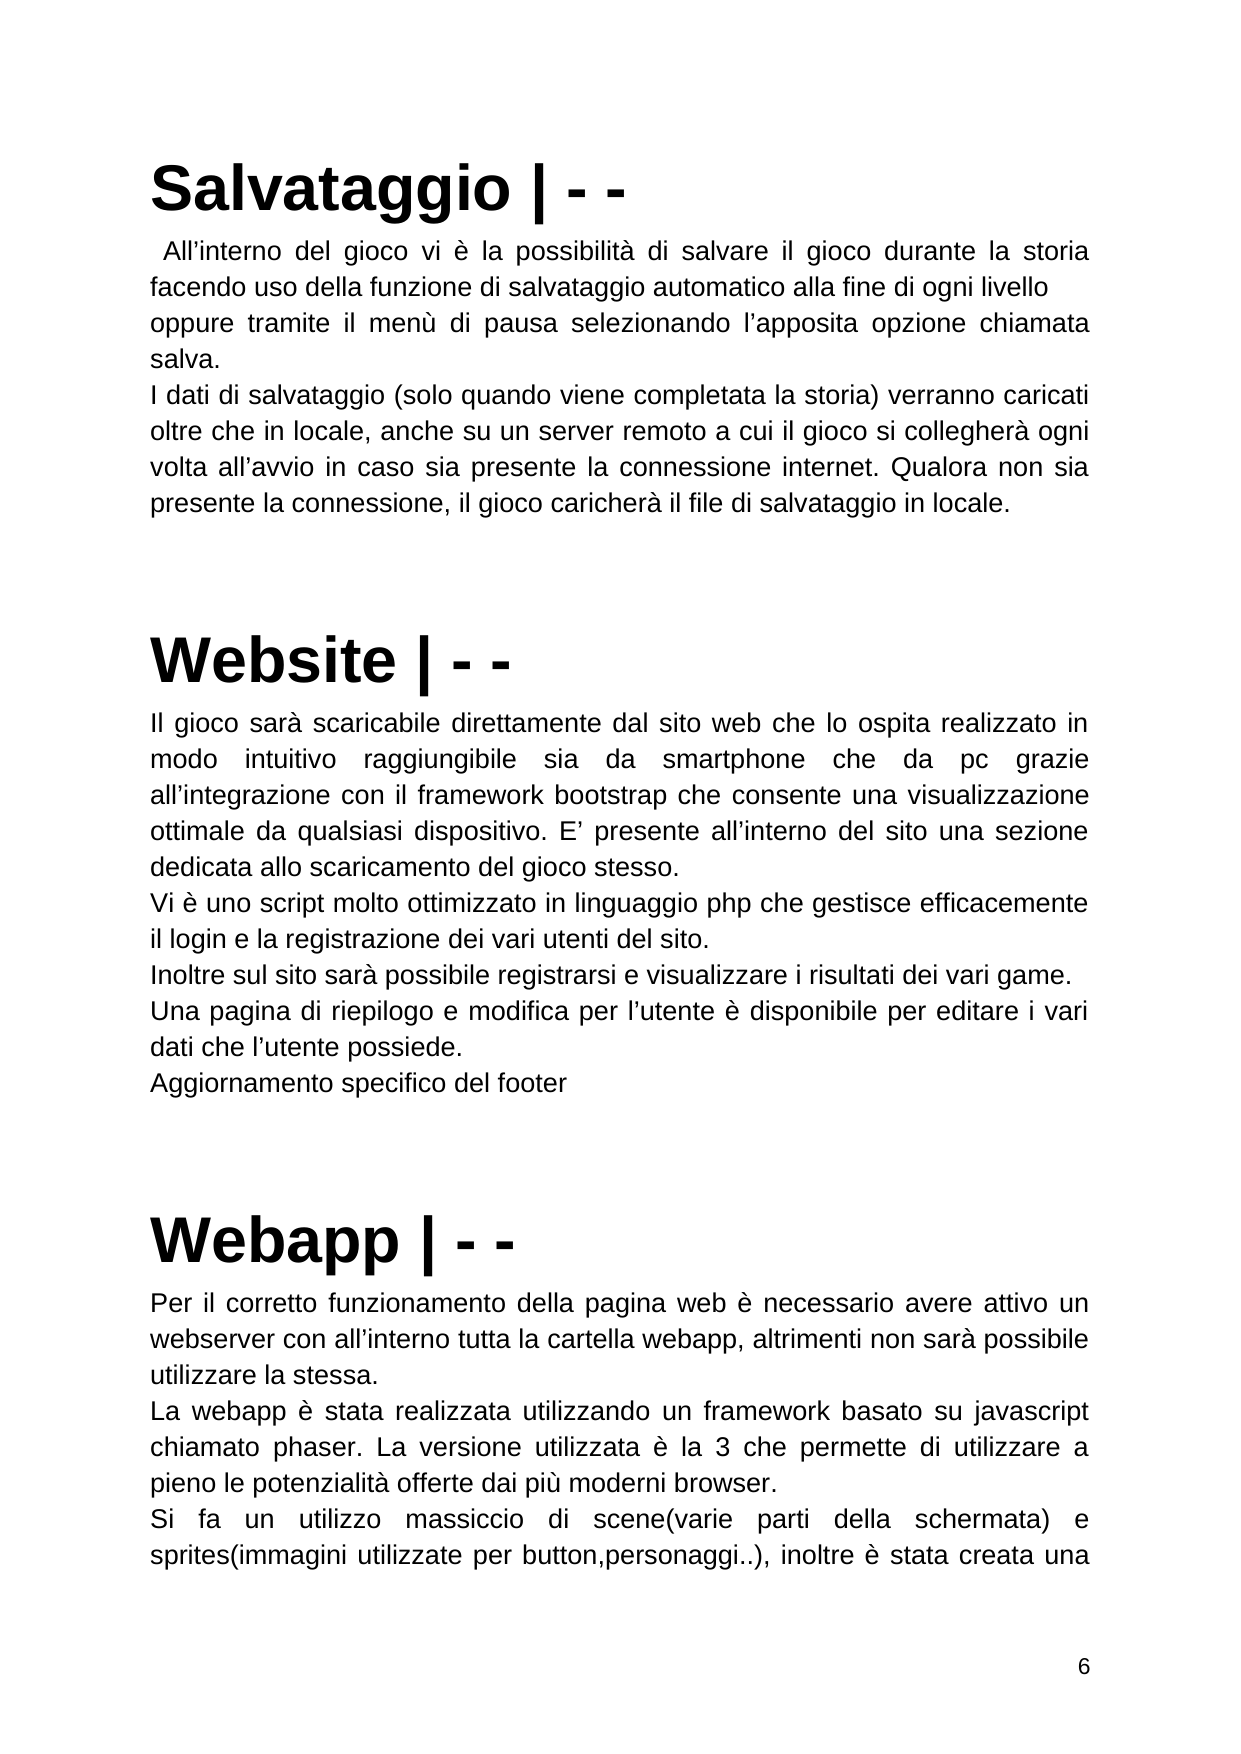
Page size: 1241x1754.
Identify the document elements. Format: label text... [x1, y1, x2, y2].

text Webapp | - - [150, 1202, 1090, 1276]
text Vi è uno script molto ottimizzato in linguaggio php che gestisce efficacemente il login e la registrazione dei vari utenti del sito. [150, 887, 1090, 954]
text All’interno del gioco vi è la possibilità di salvare il gioco durante la storia facendo uso della funzione di salvataggio automatico alla fine di ogni livello [150, 235, 1090, 302]
text Salvataggio | - - [150, 150, 1090, 224]
text Per il corretto funzionamento della pagina web è necessario avere attivo un webserver con all’interno tutta la cartella webapp, altrimenti non sarà possibile utilizzare la stessa. [150, 1287, 1090, 1390]
text Si fa un utilizzo massiccio di scene(varie parti della schermata) e sprites(immagini utilizzate per button,personaggi..), inoltre è stata creata una [150, 1503, 1090, 1570]
text Aggiornamento specifico del footer [150, 1067, 1090, 1098]
text Inoltre sul sito sarà possibile registrarsi e visualizzare i risultati dei vari game. [150, 959, 1090, 990]
text La webapp è stata realizzata utilizzando un framework basato su javascript chiamato phaser. La versione utilizzata è la 3 che permette di utilizzare a pieno le potenzialità offerte dai più moderni browser. [150, 1395, 1090, 1498]
text Il gioco sarà scaricabile direttamente dal sito web che lo ospita realizzato in modo intuitivo raggiungibile sia da smartphone che da pc grazie all’integrazione con il framework bootstrap che consente una visualizzazione ottimale da qualsiasi dispositivo. E’ presente all’interno del sito una sezione dedicata allo scaricamento del gioco stesso. [150, 707, 1090, 882]
text Website | - - [150, 622, 1090, 696]
text oppure tramite il menù di pausa selezionando l’apposita opzione chiamata salva. [150, 307, 1090, 374]
text Una pagina di riepilogo e modifica per l’utente è disponibile per editare i vari dati che l’utente possiede. [150, 995, 1090, 1062]
text I dati di salvataggio (solo quando viene completata la storia) verranno caricati oltre che in locale, anche su un server remoto a cui il gioco si collegherà ogni volta all’avvio in caso sia presente la connessione internet. Qualora non sia presente la connessione, il gioco caricherà il file di salvataggio in locale. [150, 379, 1090, 518]
